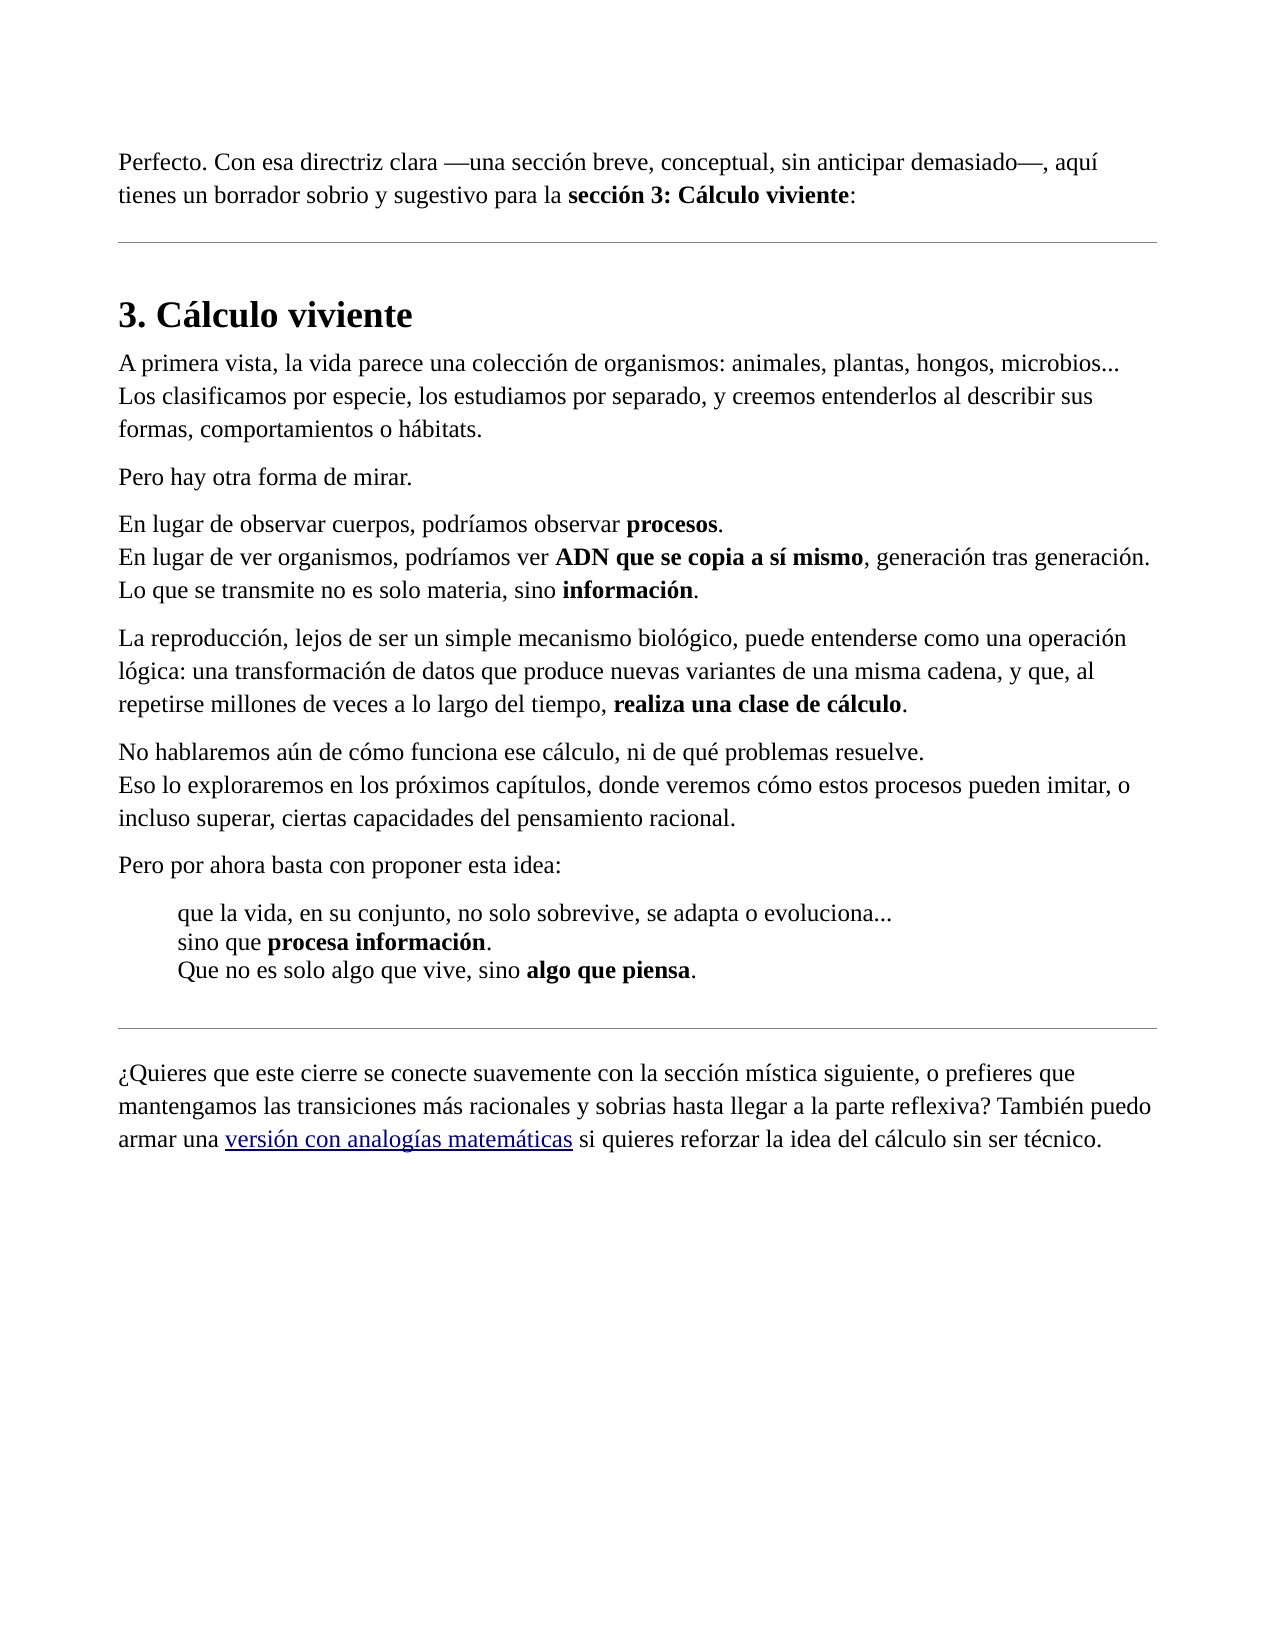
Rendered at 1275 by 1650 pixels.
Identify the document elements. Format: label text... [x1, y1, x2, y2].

text En lugar de observar cuerpos, podríamos observar procesos. En lugar de ver organismos, podríamos ver ADN que se copia a sí mismo, generación tras generación. Lo que se transmite no es solo materia, sino información. [118, 509, 1157, 604]
text No hablaremos aún de cómo funciona ese cálculo, ni de qué problemas resuelve. Eso lo exploraremos en los próximos capítulos, donde veremos cómo estos procesos pueden imitar, o incluso superar, ciertas capacidades del pensamiento racional. [118, 737, 1157, 832]
text A primera vista, la vida parece una colección de organismos: animales, plantas, hongos, microbios... Los clasificamos por especie, los estudiamos por separado, y creemos entenderlos al describir sus formas, comportamientos o hábitats. [118, 348, 1157, 443]
text que la vida, en su conjunto, no solo sobrevive, se adapta o evoluciona... sino que procesa información. Que no es solo algo que vive, sino algo que piensa. [177, 898, 1098, 984]
subtitle 3. Cálculo viviente [118, 293, 1157, 336]
text Pero hay otra forma de mirar. [118, 462, 1157, 491]
text Perfecto. Con esa directriz clara —una sección breve, conceptual, sin anticipar demasiado—, aquí tienes un borrador sobrio y sugestivo para la sección 3: Cálculo viviente: [118, 147, 1157, 209]
text La reproducción, lejos de ser un simple mecanismo biológico, puede entenderse como una operación lógica: una transformación de datos que produce nuevas variantes de una misma cadena, y que, al repetirse millones de veces a lo largo del tiempo, realiza una clase de cálculo. [118, 623, 1157, 718]
text Pero por ahora basta con proponer esta idea: [118, 850, 1157, 879]
text ¿Quieres que este cierre se conecte suavemente con la sección mística siguiente, o prefieres que mantengamos las transiciones más racionales y sobrias hasta llegar a la parte reflexiva? También puedo armar una versión con analogías matemáticas si quieres reforzar la idea del cálculo sin ser técnico. [118, 1058, 1157, 1153]
